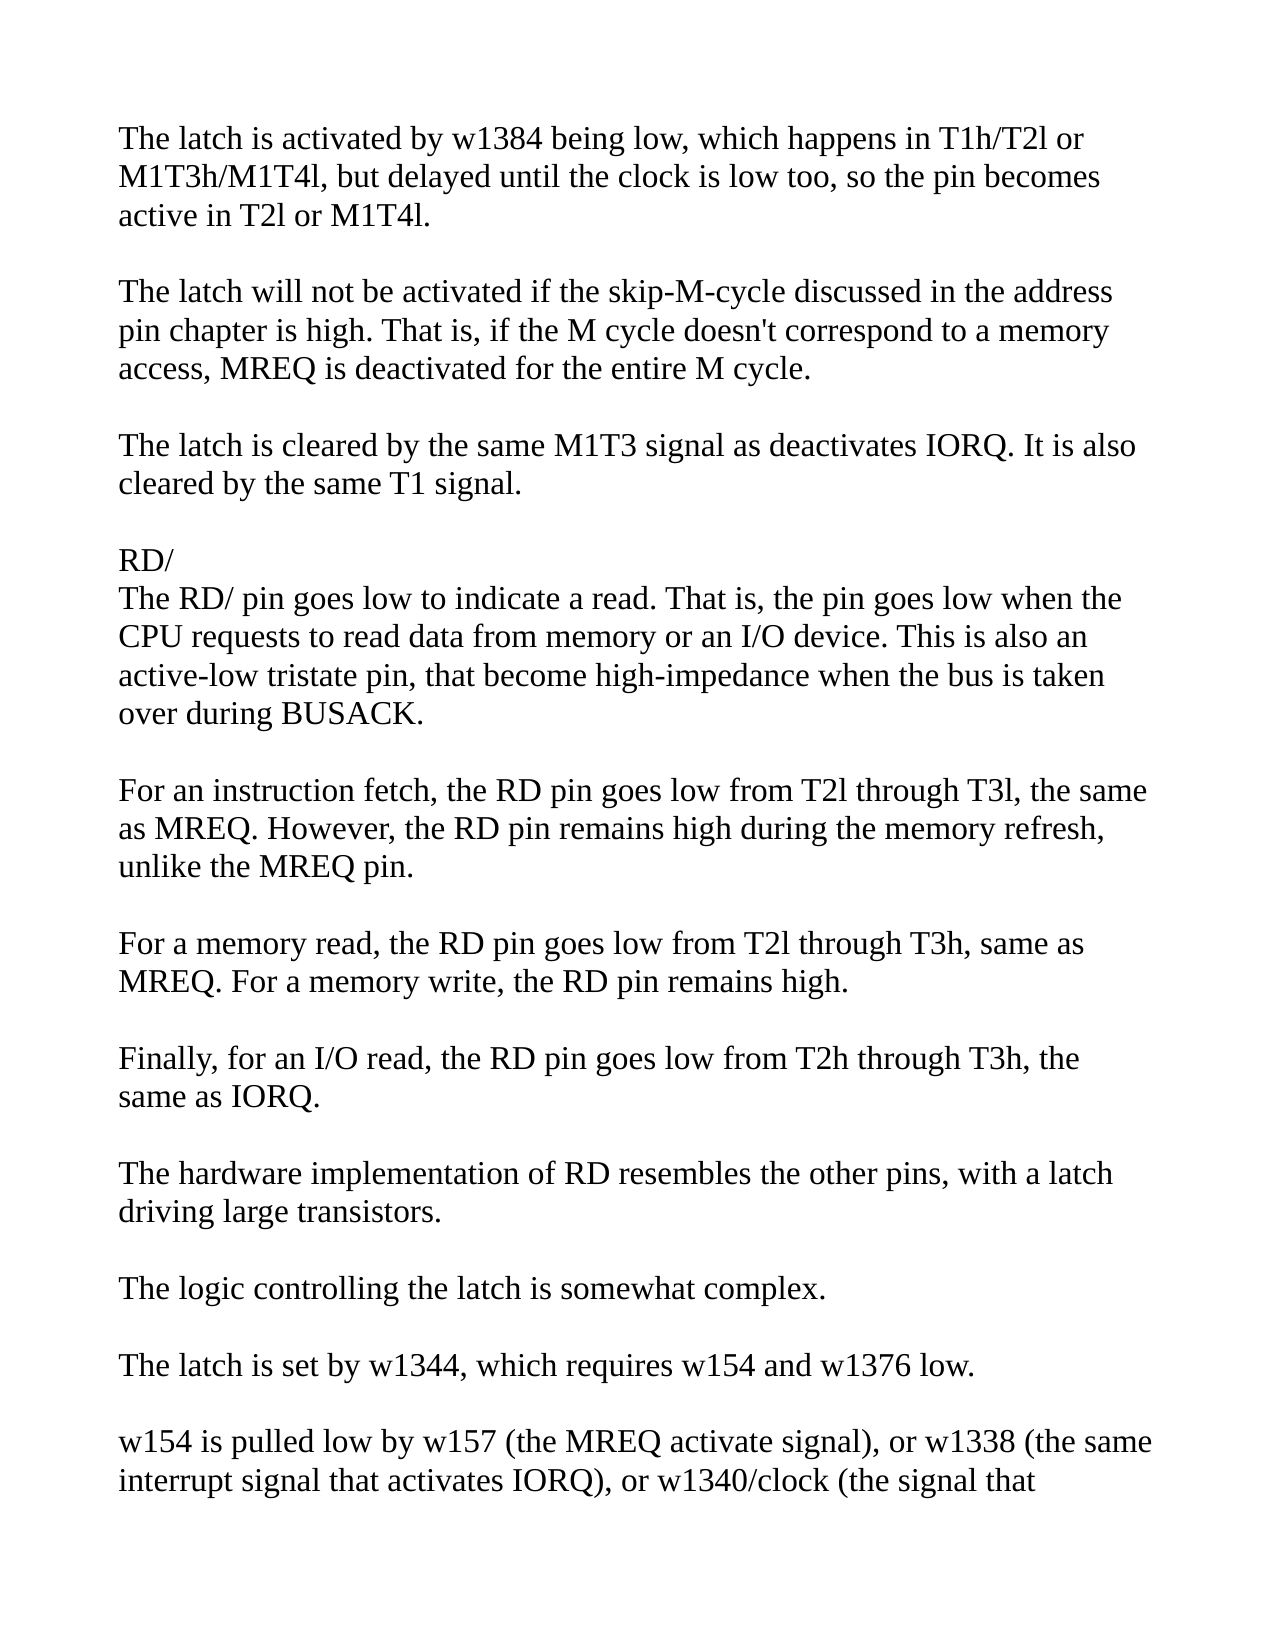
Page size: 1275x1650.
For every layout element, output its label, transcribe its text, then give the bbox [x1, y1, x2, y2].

text For an instruction fetch, the RD pin goes low from T2l through T3l, the same as MREQ. However, the RD pin remains high during the memory refresh, unlike the MREQ pin. [118, 770, 1157, 885]
text The latch is cleared by the same M1T3 signal as deactivates IORQ. It is also cleared by the same T1 signal. [118, 425, 1157, 501]
text The latch is activated by w1384 being low, which happens in T1h/T2l or M1T3h/M1T4l, but delayed until the clock is low too, so the pin becomes active in T2l or M1T4l. [118, 118, 1157, 233]
text The logic controlling the latch is somewhat complex. [118, 1268, 1157, 1306]
text For a memory read, the RD pin goes low from T2l through T3h, same as MREQ. For a memory write, the RD pin remains high. [118, 923, 1157, 1000]
text The hardware implementation of RD resembles the other pins, with a latch driving large transistors. [118, 1153, 1157, 1230]
text Finally, for an I/O read, the RD pin goes low from T2h through T3h, the same as IORQ. [118, 1038, 1157, 1115]
text The latch is set by w1344, which requires w154 and w1376 low. [118, 1345, 1157, 1383]
text The RD/ pin goes low to indicate a read. That is, the pin goes low when the CPU requests to read data from memory or an I/O device. This is also an active-low tristate pin, that become high-impedance when the bus is taken over during BUSACK. [118, 578, 1157, 731]
text RD/ [118, 540, 1157, 578]
text The latch will not be activated if the skip-M-cycle discussed in the address pin chapter is high. That is, if the M cycle doesn't correspond to a memory access, MREQ is deactivated for the entire M cycle. [118, 271, 1157, 386]
text w154 is pulled low by w157 (the MREQ activate signal), or w1338 (the same interrupt signal that activates IORQ), or w1340/clock (the signal that [118, 1421, 1157, 1498]
